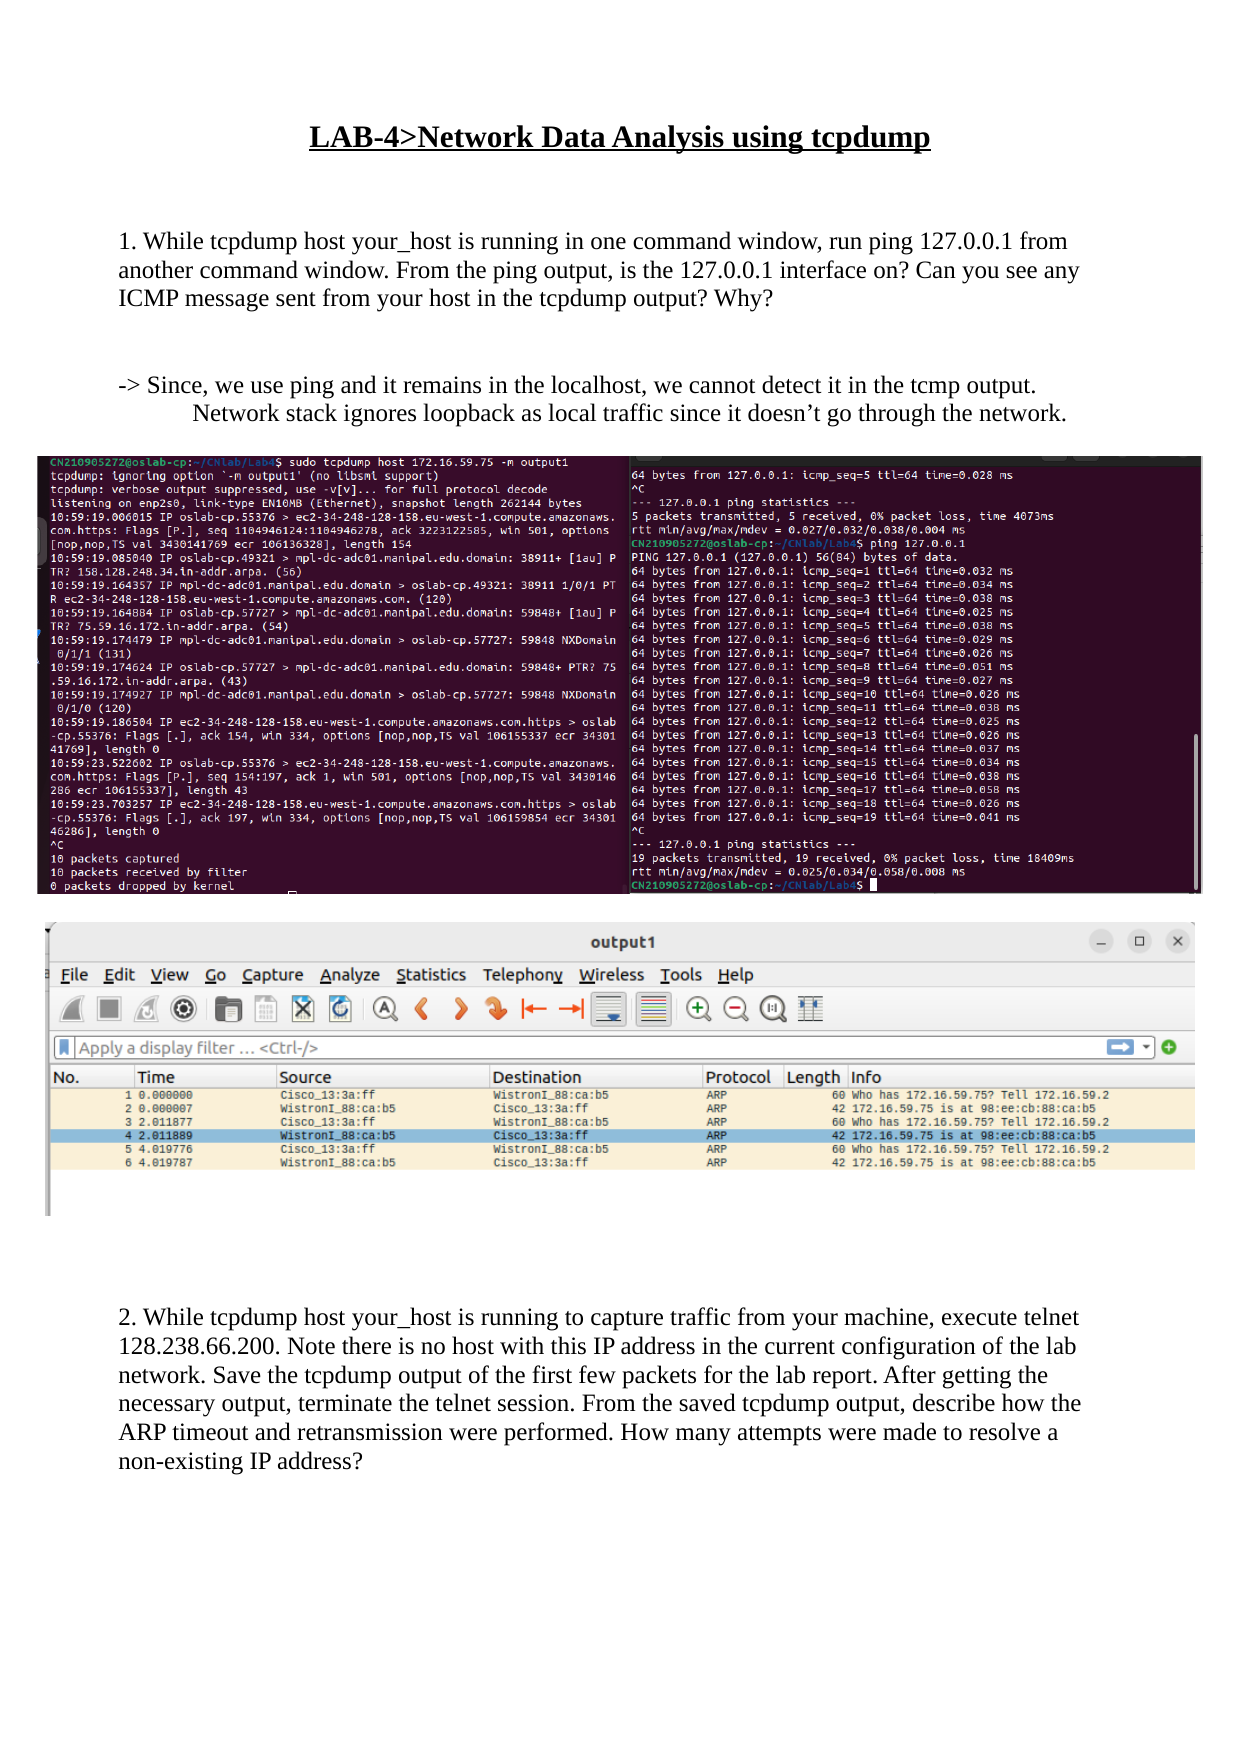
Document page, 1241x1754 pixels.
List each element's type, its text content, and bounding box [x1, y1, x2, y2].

text non-existing IP address? [118, 1446, 1122, 1475]
picture [45, 922, 1195, 1216]
text necessary output, terminate the telnet session. From the saved tcpdump output, describe how the [118, 1388, 1122, 1417]
text 1. While tcpdump host your_host is running in one command window, run ping 127.0.0.1 from [118, 226, 1122, 255]
picture [37, 456, 1203, 894]
text LAB-4>Network Data Analysis using tcpdump [118, 118, 1122, 154]
text ICMP message sent from your host in the tcpdump output? Why? [118, 283, 1122, 312]
text Network stack ignores loopback as local traffic since it doesn’t go through the network. [118, 398, 1122, 427]
text ARP timeout and retransmission were performed. How many attempts were made to resolve a [118, 1417, 1122, 1446]
text -> Since, we use ping and it remains in the localhost, we cannot detect it in the tcmp output. [118, 370, 1122, 398]
text 2. While tcpdump host your_host is running to capture traffic from your machine, execute telnet [118, 1302, 1122, 1331]
text another command window. From the ping output, is the 127.0.0.1 interface on? Can you see any [118, 255, 1122, 283]
text 128.238.66.200. Note there is no host with this IP address in the current configuration of the lab [118, 1331, 1122, 1360]
text network. Save the tcpdump output of the first few packets for the lab report. After getting the [118, 1360, 1122, 1388]
